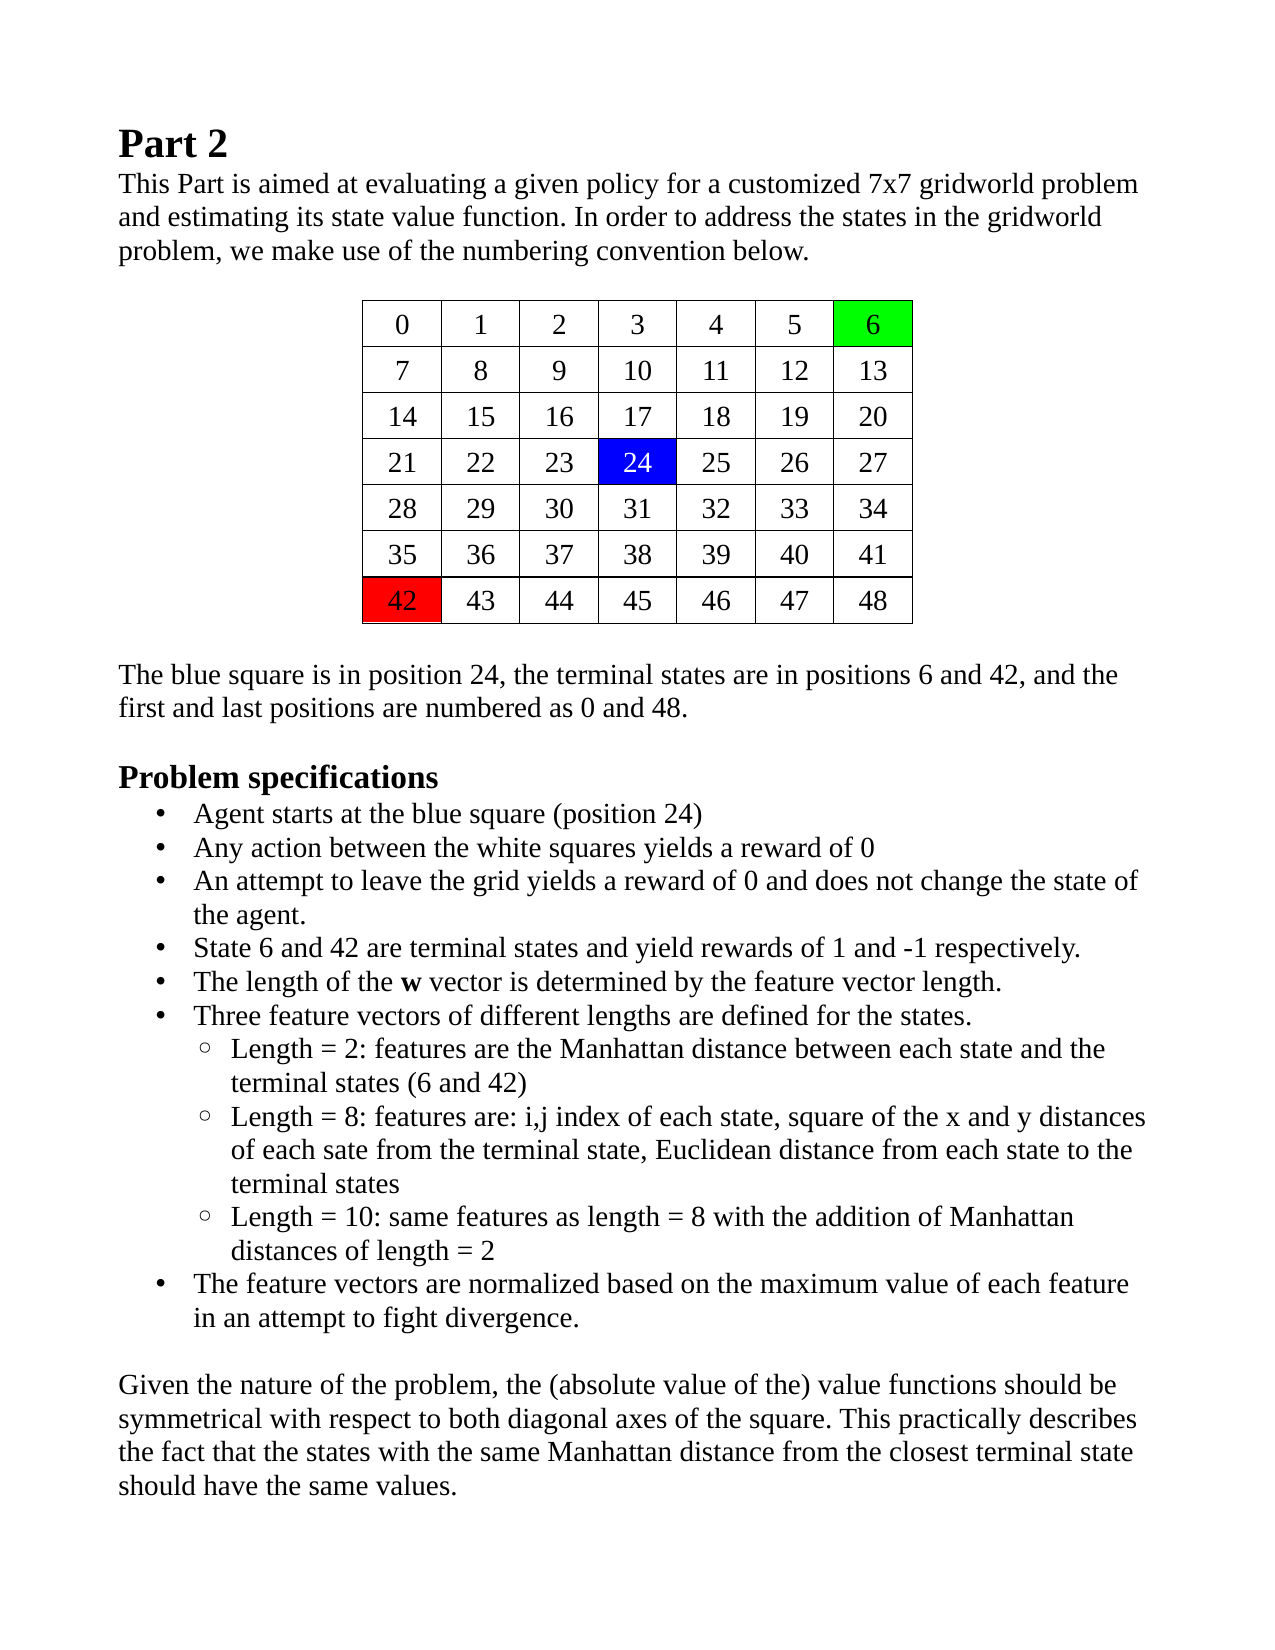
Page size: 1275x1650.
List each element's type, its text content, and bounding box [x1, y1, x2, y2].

table_cell 29 [442, 485, 519, 530]
list Length = 10: same features as length = 8 with the addition of Manhattan distances of length = 2 [193, 1199, 1157, 1267]
table_cell 31 [599, 485, 676, 530]
list The length of the w vector is determined by the feature vector length. [156, 964, 1157, 998]
text The blue square is in position 24, the terminal states are in positions 6 and 42, and the first and last positions are numbered as 0 and 48. [118, 657, 1157, 724]
table_cell 48 [834, 578, 912, 622]
table_cell 23 [520, 439, 598, 484]
table_cell 42 [363, 578, 441, 622]
table_cell 45 [599, 578, 676, 622]
table_cell 20 [834, 393, 912, 438]
table_cell 10 [599, 347, 676, 392]
table_cell 27 [834, 439, 912, 484]
table_cell 14 [363, 393, 441, 438]
table_cell 41 [834, 531, 912, 576]
table_header 1 [442, 301, 519, 346]
list State 6 and 42 are terminal states and yield rewards of 1 and -1 respectively. [156, 931, 1157, 964]
table_cell 43 [442, 578, 519, 622]
table_cell 8 [442, 347, 519, 392]
table_cell 7 [363, 347, 441, 392]
table_cell 28 [363, 485, 441, 530]
table_cell 32 [677, 485, 755, 530]
table_header 0 [363, 301, 441, 346]
table_cell 19 [756, 393, 833, 438]
table_cell 22 [442, 439, 519, 484]
table_cell 24 [599, 439, 676, 484]
table_cell 39 [677, 531, 755, 576]
table_cell 37 [520, 531, 598, 576]
list An attempt to leave the grid yields a reward of 0 and does not change the state of the agent. [156, 863, 1157, 931]
table_cell 17 [599, 393, 676, 438]
list Length = 8: features are: i,j index of each state, square of the x and y distances of each sate from the terminal state, Euclidean distance from each state to the terminal states [193, 1099, 1157, 1199]
table_cell 18 [677, 393, 755, 438]
table_cell 11 [677, 347, 755, 392]
table_header 3 [599, 301, 676, 346]
table_cell 34 [834, 485, 912, 530]
table_cell 12 [756, 347, 833, 392]
table_cell 26 [756, 439, 833, 484]
table_cell 47 [756, 578, 833, 622]
text Part 2 [118, 118, 1157, 166]
list Three feature vectors of different lengths are defined for the states. [156, 998, 1157, 1031]
table_cell 21 [363, 439, 441, 484]
table_cell 33 [756, 485, 833, 530]
table_cell 25 [677, 439, 755, 484]
table_cell 16 [520, 393, 598, 438]
table_cell 13 [834, 347, 912, 392]
list Any action between the white squares yields a reward of 0 [156, 830, 1157, 863]
table_cell 30 [520, 485, 598, 530]
table_cell 40 [756, 531, 833, 576]
list The feature vectors are normalized based on the maximum value of each feature in an attempt to fight divergence. [156, 1267, 1157, 1334]
text Problem specifications [118, 758, 1157, 796]
table_cell 36 [442, 531, 519, 576]
list Agent starts at the blue square (position 24) [156, 796, 1157, 830]
table_header 6 [834, 301, 912, 346]
table_cell 9 [520, 347, 598, 392]
table_cell 44 [520, 578, 598, 622]
table_cell 35 [363, 531, 441, 576]
table_cell 38 [599, 531, 676, 576]
table_header 5 [756, 301, 833, 346]
table_header 2 [520, 301, 598, 346]
table_header 4 [677, 301, 755, 346]
table_cell 15 [442, 393, 519, 438]
text Given the nature of the problem, the (absolute value of the) value functions should be symmetrical with respect to both diagonal axes of the square. This practically describes the fact that the states with the same Manhattan distance from the closest terminal state should have the same values. [118, 1367, 1157, 1501]
list Length = 2: features are the Manhattan distance between each state and the terminal states (6 and 42) [193, 1031, 1157, 1099]
text This Part is aimed at evaluating a given policy for a customized 7x7 gridworld problem and estimating its state value function. In order to address the states in the gridworld problem, we make use of the numbering convention below. [118, 166, 1157, 267]
table_cell 46 [677, 578, 755, 622]
